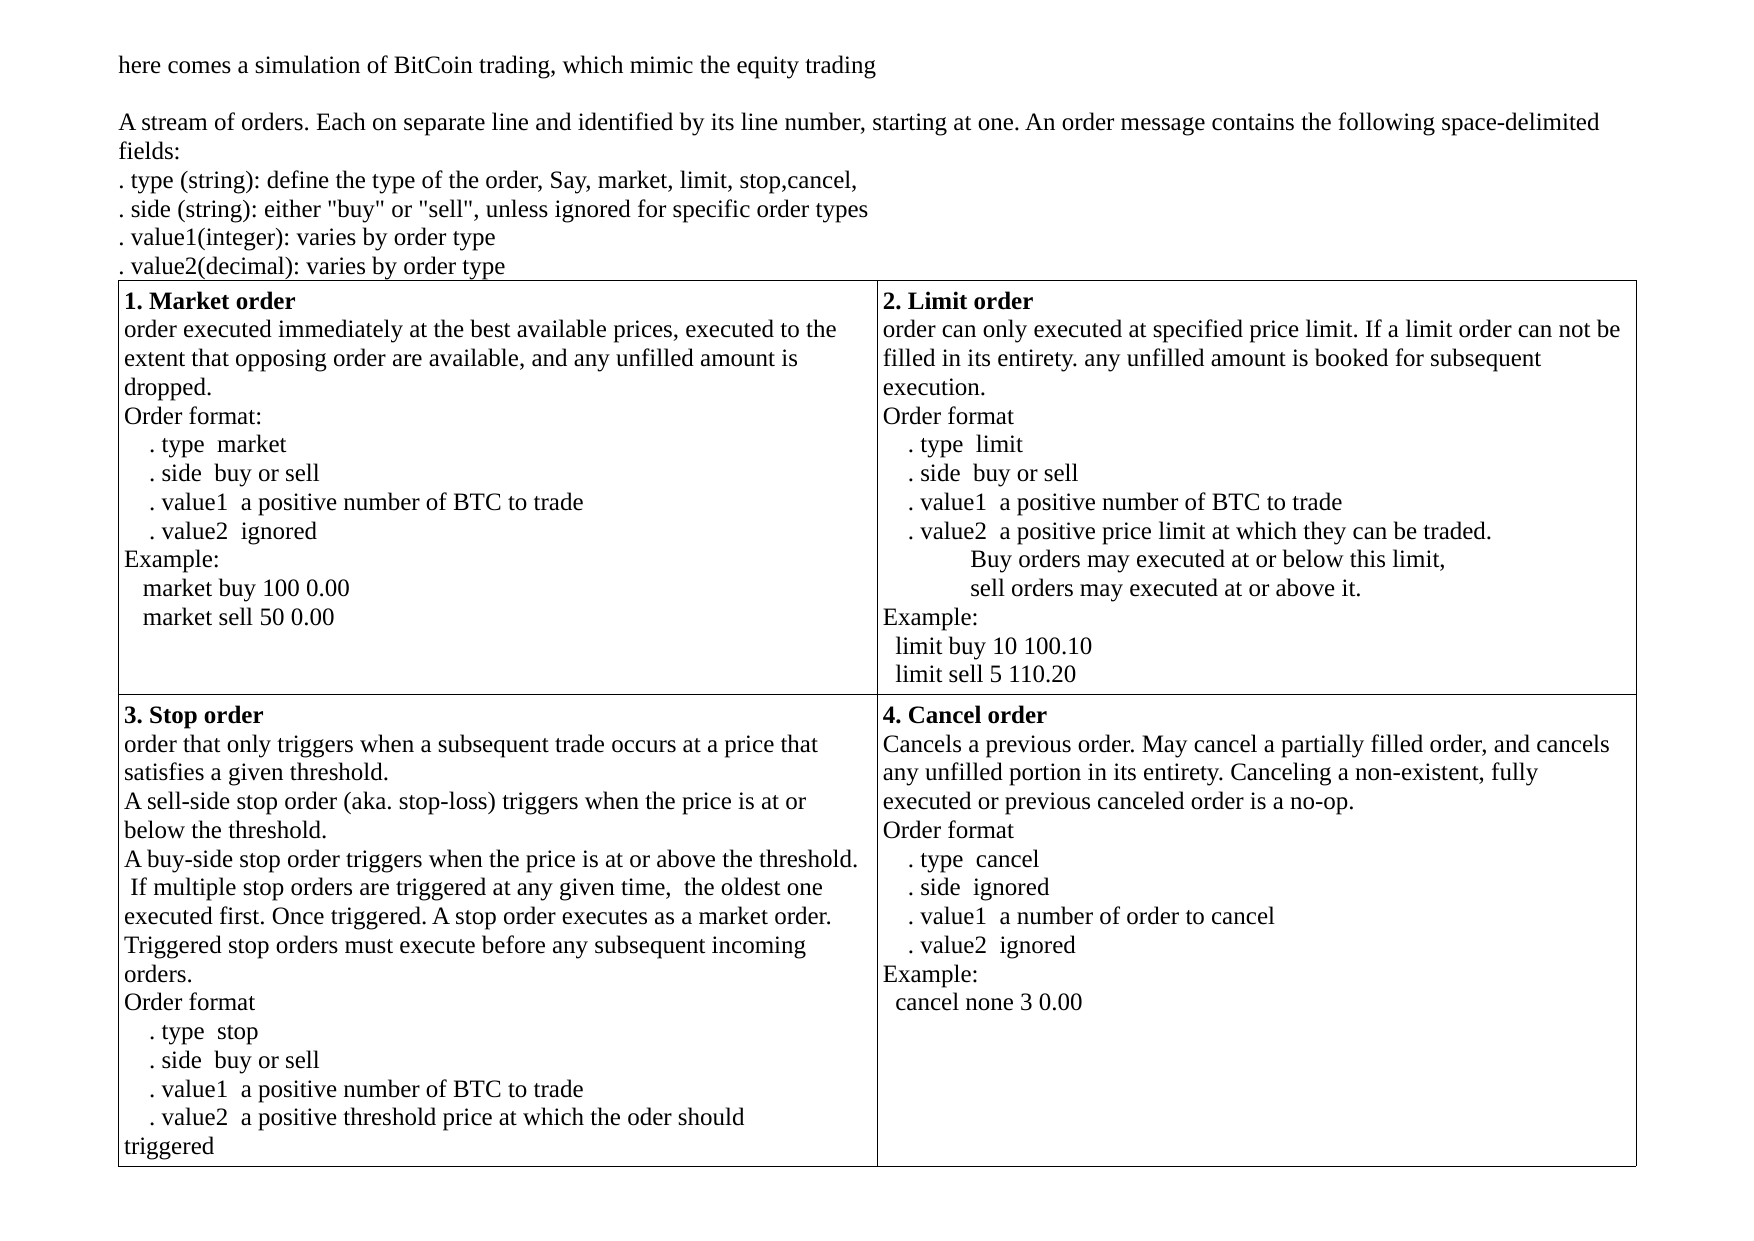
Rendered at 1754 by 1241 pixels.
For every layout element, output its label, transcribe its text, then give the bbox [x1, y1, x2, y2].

text . value1(integer): varies by order type [118, 222, 1636, 251]
table_header 1. Market order order executed immediately at the best available prices, executed to the extent that opposing order are available, and any unfilled amount is dropped. Order format: . type market . side buy or sell . value1 a positive number of BTC to trade . value2 ignored Example: market buy 100 0.00 market sell 50 0.00 [119, 281, 877, 694]
text . type (string): define the type of the order, Say, market, limit, stop,cancel, [118, 165, 1636, 194]
table_cell 4. Cancel order Cancels a previous order. May cancel a partially filled order, and cancels any unfilled portion in its entirety. Canceling a non-existent, fully executed or previous canceled order is a no-op. Order format . type cancel . side ignored . value1 a number of order to cancel . value2 ignored Example: cancel none 3 0.00 [878, 695, 1636, 1166]
table_cell 3. Stop order order that only triggers when a subsequent trade occurs at a price that satisfies a given threshold. A sell-side stop order (aka. stop-loss) triggers when the price is at or below the threshold. A buy-side stop order triggers when the price is at or above the threshold. If multiple stop orders are triggered at any given time, the oldest one executed first. Once triggered. A stop order executes as a market order. Triggered stop orders must execute before any subsequent incoming orders. Order format . type stop . side buy or sell . value1 a positive number of BTC to trade . value2 a positive threshold price at which the oder should triggered [119, 695, 877, 1166]
text . value2(decimal): varies by order type [118, 251, 1636, 280]
text here comes a simulation of BitCoin trading, which mimic the equity trading [118, 50, 1636, 79]
text A stream of orders. Each on separate line and identified by its line number, starting at one. An order message contains the following space-delimited [118, 107, 1636, 136]
table_header 2. Limit order order can only executed at specified price limit. If a limit order can not be filled in its entirety. any unfilled amount is booked for subsequent execution. Order format . type limit . side buy or sell . value1 a positive number of BTC to trade . value2 a positive price limit at which they can be traded. Buy orders may executed at or below this limit, sell orders may executed at or above it. Example: limit buy 10 100.10 limit sell 5 110.20 [878, 281, 1636, 694]
text . side (string): either "buy" or "sell", unless ignored for specific order types [118, 194, 1636, 222]
text fields: [118, 136, 1636, 165]
